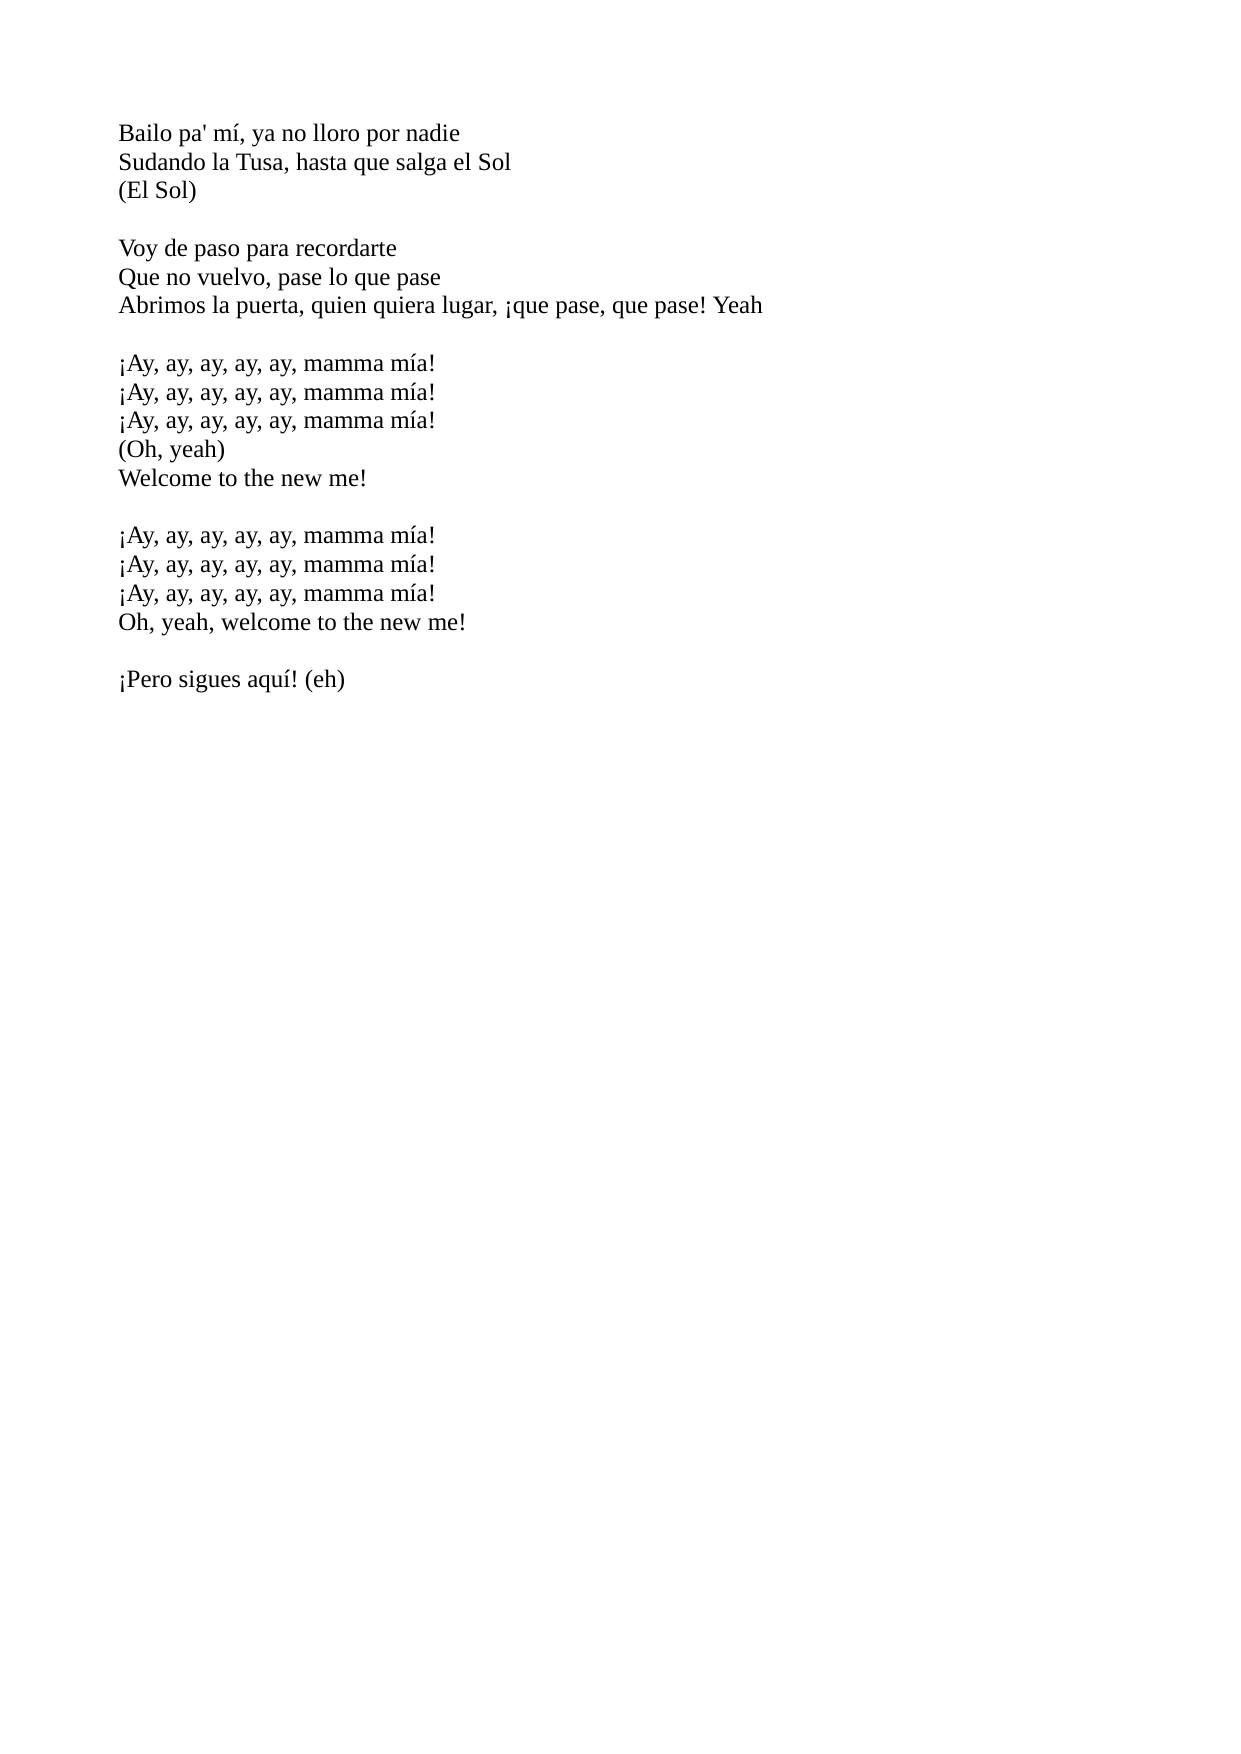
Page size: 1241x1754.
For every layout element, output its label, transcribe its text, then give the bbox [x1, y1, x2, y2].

text Oh, yeah, welcome to the new me! [118, 607, 1122, 636]
text Voy de paso para recordarte [118, 233, 1122, 262]
text (Oh, yeah) [118, 434, 1122, 463]
text (El Sol) [118, 176, 1122, 204]
text Que no vuelvo, pase lo que pase [118, 262, 1122, 291]
text ¡Ay, ay, ay, ay, ay, mamma mía! [118, 578, 1122, 607]
text ¡Ay, ay, ay, ay, ay, mamma mía! [118, 521, 1122, 549]
text Sudando la Tusa, hasta que salga el Sol [118, 147, 1122, 176]
text ¡Ay, ay, ay, ay, ay, mamma mía! [118, 377, 1122, 406]
text Abrimos la puerta, quien quiera lugar, ¡que pase, que pase! Yeah [118, 291, 1122, 319]
text ¡Ay, ay, ay, ay, ay, mamma mía! [118, 549, 1122, 578]
text Welcome to the new me! [118, 463, 1122, 492]
text ¡Ay, ay, ay, ay, ay, mamma mía! [118, 406, 1122, 434]
text ¡Ay, ay, ay, ay, ay, mamma mía! [118, 348, 1122, 377]
text ¡Pero sigues aquí! (eh) [118, 664, 1122, 693]
text Bailo pa' mí, ya no lloro por nadie [118, 118, 1122, 147]
